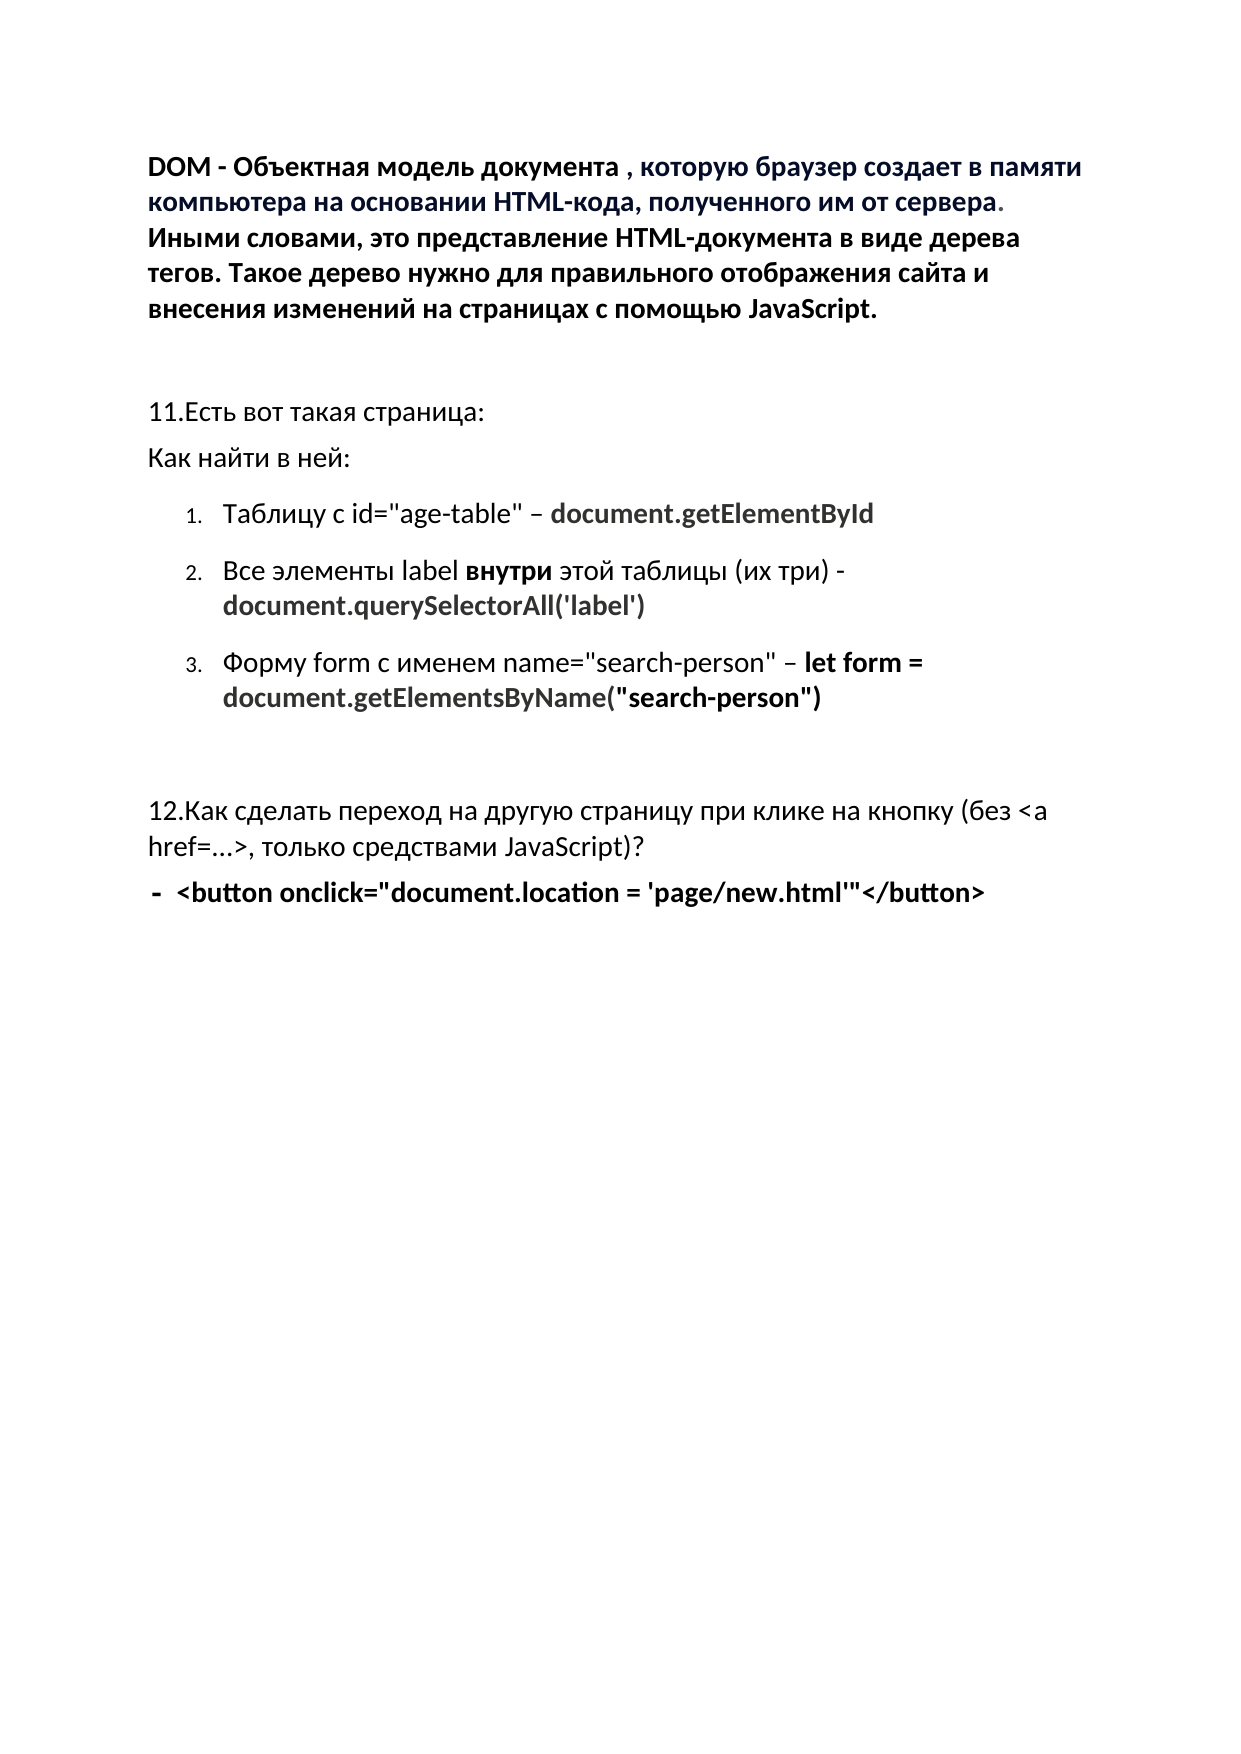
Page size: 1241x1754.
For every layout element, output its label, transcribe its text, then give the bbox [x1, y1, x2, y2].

list Все элементы label внутри этой таблицы (их три) - document.querySelectorAll('label') [185, 552, 1093, 623]
list Форму form с именем name="search-person" – let form = document.getElementsByName("search-person") [185, 644, 1093, 715]
text - <button onclick="document.location = 'page/new.html'"</button> [148, 874, 1093, 911]
text 12.Как сделать переход на другую страницу при клике на кнопку (без <a href=...>, только средствами JavaScript)? [148, 792, 1093, 863]
text DOM - Объектная модель документа , которую браузер создает в памяти компьютера на основании HTML-кода, полученного им от сервера. Иными словами, это представление HTML-документа в виде дерева тегов. Такое дерево нужно для правильного отображения сайта и внесения изменений на страницах с помощью JavaScript. [148, 148, 1093, 326]
text 11.Есть вот такая страница: [148, 393, 1093, 428]
list Таблицу с id="age-table" – document.getElementById [185, 495, 1093, 531]
text Как найти в ней: [148, 439, 1093, 474]
